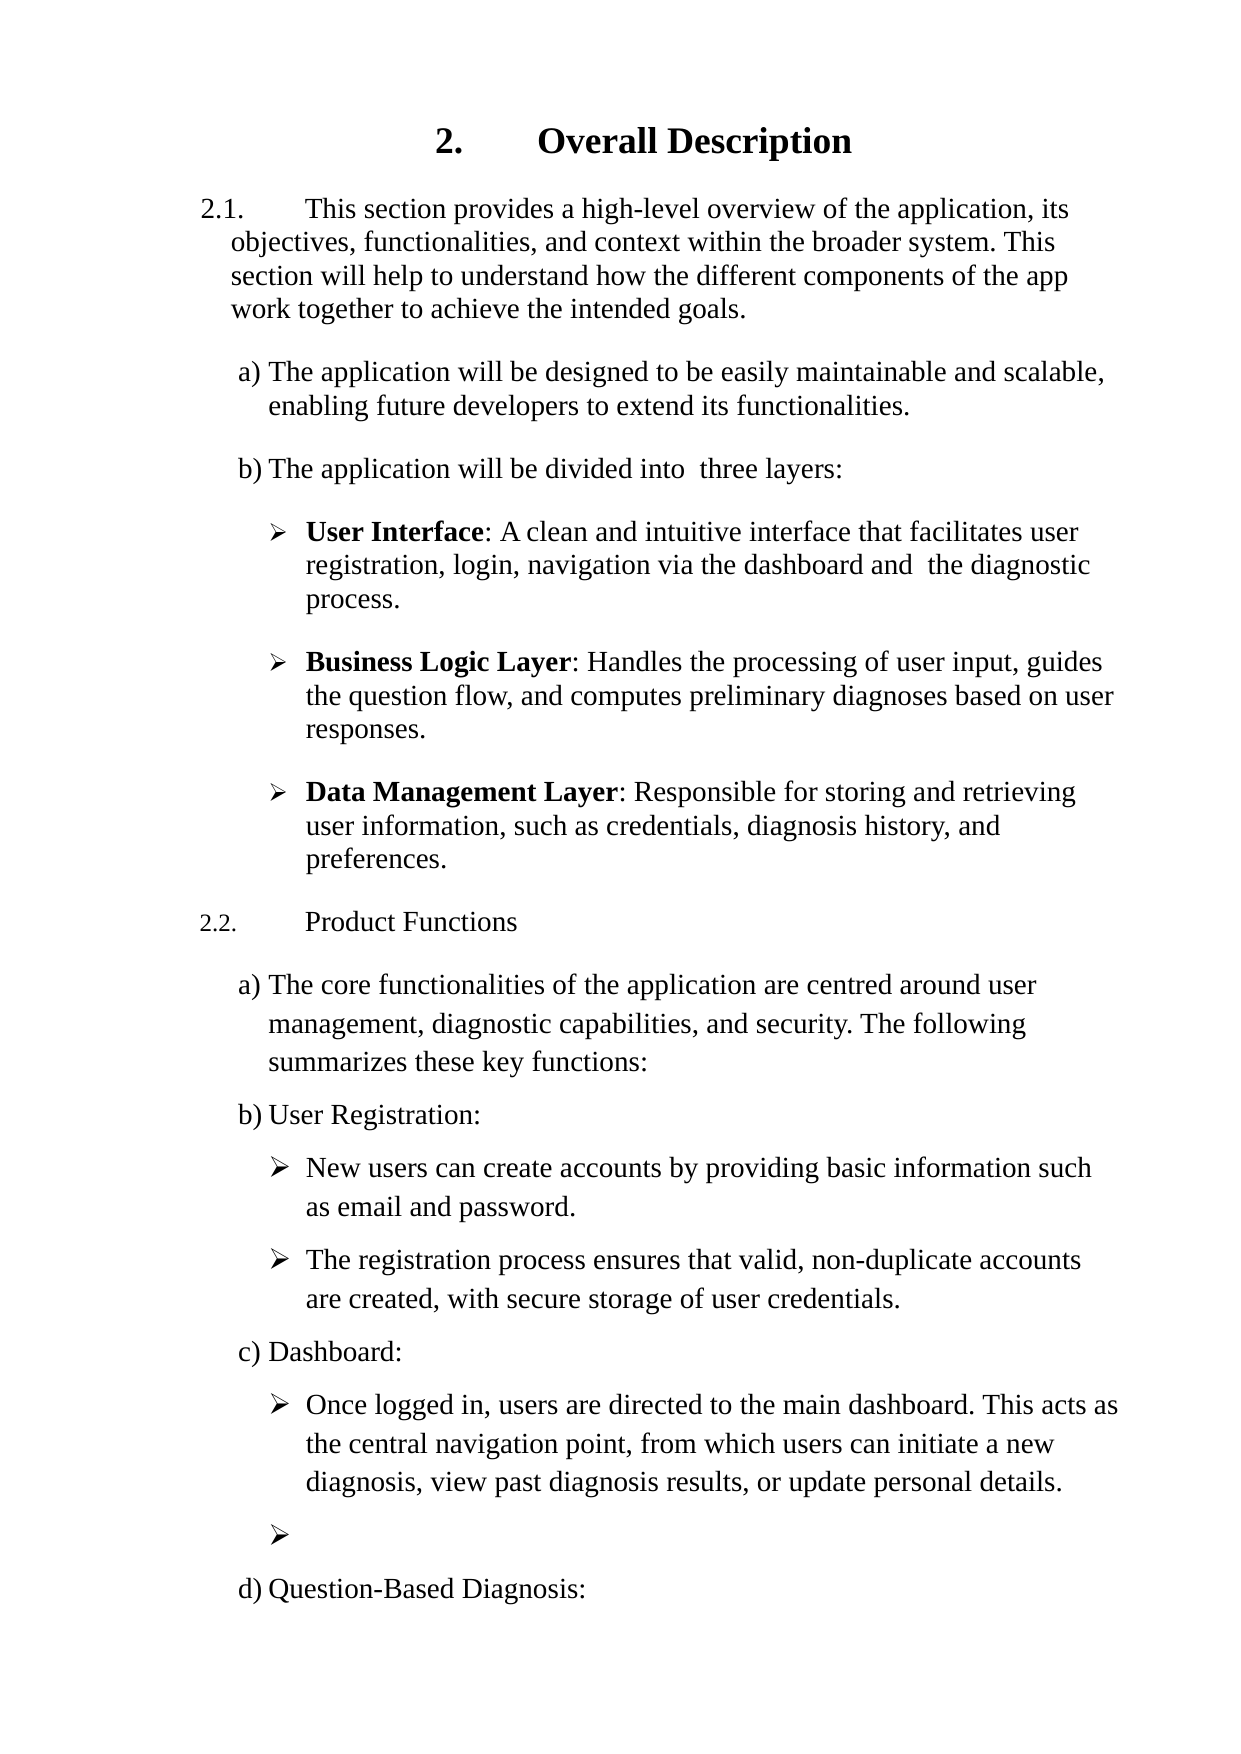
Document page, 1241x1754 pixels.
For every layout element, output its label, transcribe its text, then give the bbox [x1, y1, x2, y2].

list Once logged in, users are directed to the main dashboard. This acts as the central navigation point, from which users can initiate a new diagnosis, view past diagnosis results, or update personal details. [268, 1387, 1122, 1498]
list Product Functions [193, 904, 1122, 938]
list Overall Description [156, 118, 1122, 161]
list New users can create accounts by providing basic information such as email and password. [268, 1151, 1122, 1223]
list Business Logic Layer: Handles the processing of user input, guides the question flow, and computes preliminary diagnoses based on user responses. [268, 644, 1122, 745]
list The registration process ensures that valid, non-duplicate accounts are created, with secure storage of user credentials. [268, 1242, 1122, 1314]
list The application will be designed to be easily maintainable and scalable, enabling future developers to extend its functionalities. [231, 354, 1122, 421]
list This section provides a high-level overview of the application, its objectives, functionalities, and context within the broader system. This section will help to understand how the different components of the app work together to achieve the intended goals. [193, 191, 1122, 325]
list The application will be divided into three layers: [231, 451, 1122, 484]
list User Interface: A clean and intuitive interface that facilitates user registration, login, navigation via the dashboard and the diagnostic process. [268, 514, 1122, 614]
list Question-Based Diagnosis: [231, 1571, 1122, 1604]
list User Registration: [231, 1097, 1122, 1131]
list Dashboard: [231, 1334, 1122, 1368]
list The core functionalities of the application are centred around user management, diagnostic capabilities, and security. The following summarizes these key functions: [231, 967, 1122, 1078]
list Data Management Layer: Responsible for storing and retrieving user information, such as credentials, diagnosis history, and preferences. [268, 774, 1122, 875]
